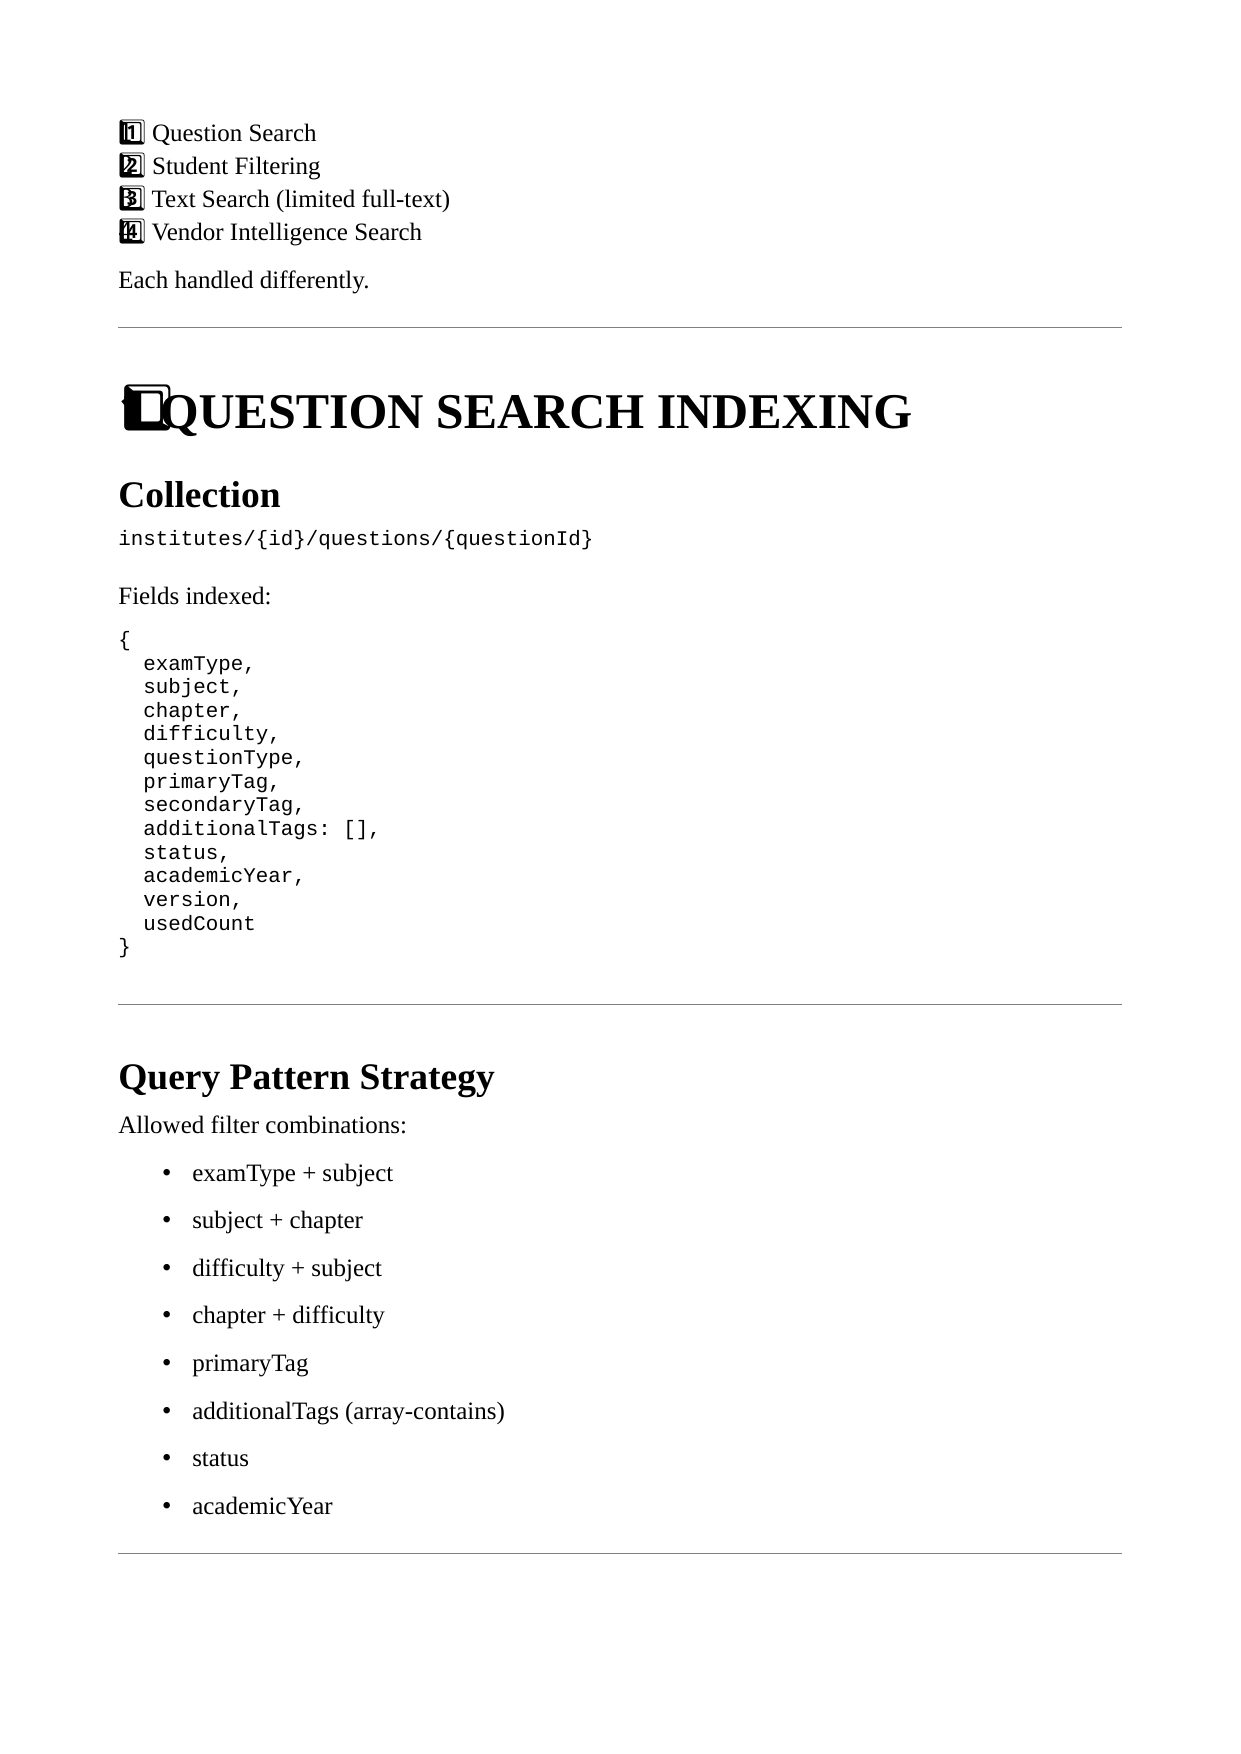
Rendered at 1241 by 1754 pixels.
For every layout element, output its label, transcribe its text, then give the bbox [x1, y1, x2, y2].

text 1️⃣ Question Search 2️⃣ Student Filtering 3️⃣ Text Search (limited full-text) 4️⃣ Vendor Intelligence Search [118, 118, 1122, 246]
list primaryTag [162, 1348, 1122, 1377]
list additionalTags (array-contains) [162, 1396, 1122, 1424]
text usedCount [118, 913, 1122, 936]
text additionalTags: [], [118, 818, 1122, 842]
text academicYear, [118, 865, 1122, 889]
text primaryTag, [118, 771, 1122, 794]
list subject + chapter [162, 1205, 1122, 1234]
text chapter, [118, 700, 1122, 723]
list status [162, 1443, 1122, 1472]
list academicYear [162, 1491, 1122, 1520]
text version, [118, 889, 1122, 913]
list chapter + difficulty [162, 1301, 1122, 1329]
text Each handled differently. [118, 265, 1122, 293]
text institutes/{id}/questions/{questionId} [118, 528, 1122, 552]
text difficulty, [118, 723, 1122, 747]
subtitle 1️⃣ QUESTION SEARCH INDEXING [118, 382, 1122, 439]
list examType + subject [162, 1158, 1122, 1186]
text } [118, 936, 1122, 960]
text Fields indexed: [118, 581, 1122, 610]
text Allowed filter combinations: [118, 1110, 1122, 1139]
subtitle Collection [118, 472, 1122, 516]
text examType, [118, 652, 1122, 676]
subtitle Query Pattern Strategy [118, 1054, 1122, 1098]
text subject, [118, 676, 1122, 700]
text { [118, 629, 1122, 652]
text status, [118, 842, 1122, 865]
text questionType, [118, 747, 1122, 771]
list difficulty + subject [162, 1253, 1122, 1282]
text secondaryTag, [118, 794, 1122, 818]
